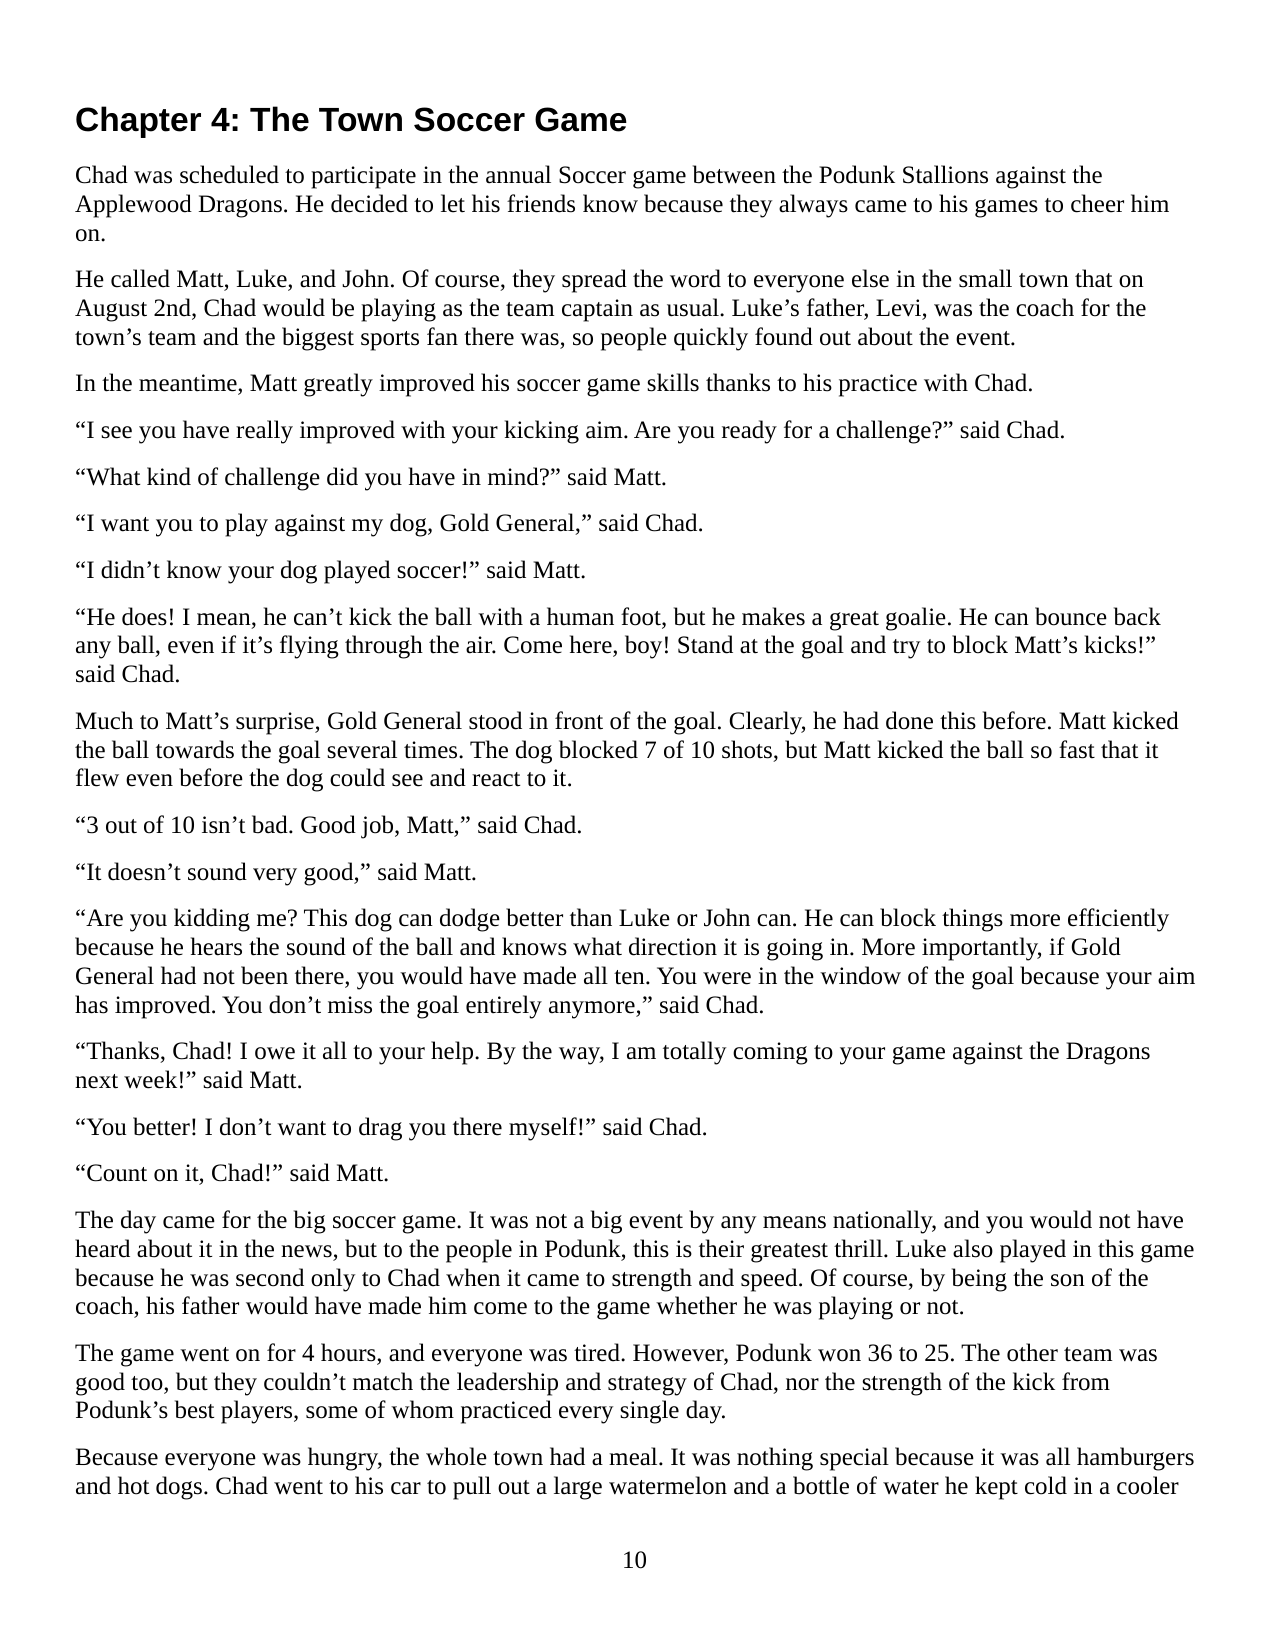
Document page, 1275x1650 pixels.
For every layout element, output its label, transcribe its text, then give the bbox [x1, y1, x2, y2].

text The game went on for 4 hours, and everyone was tired. However, Podunk won 36 to 25. The other team was good too, but they couldn’t match the leadership and strategy of Chad, nor the strength of the kick from Podunk’s best players, some of whom practiced every single day. [75, 1338, 1200, 1424]
text “He does! I mean, he can’t kick the ball with a human foot, but he makes a great goalie. He can bounce back any ball, even if it’s flying through the air. Come here, boy! Stand at the goal and try to block Matt’s kicks!” said Chad. [75, 602, 1200, 688]
text “I want you to play against my dog, Gold General,” said Chad. [75, 508, 1200, 537]
text “It doesn’t sound very good,” said Matt. [75, 857, 1200, 886]
text “I see you have really improved with your kicking aim. Are you ready for a challenge?” said Chad. [75, 415, 1200, 444]
text “Thanks, Chad! I owe it all to your help. By the way, I am totally coming to your game against the Dragons next week!” said Matt. [75, 1036, 1200, 1094]
text “Count on it, Chad!” said Matt. [75, 1158, 1200, 1187]
text “What kind of challenge did you have in mind?” said Matt. [75, 462, 1200, 491]
text Much to Matt’s surprise, Gold General stood in front of the goal. Clearly, he had done this before. Matt kicked the ball towards the goal several times. The dog blocked 7 of 10 shots, but Matt kicked the ball so fast that it flew even before the dog could see and react to it. [75, 706, 1200, 792]
text “You better! I don’t want to drag you there myself!” said Chad. [75, 1112, 1200, 1141]
text In the meantime, Matt greatly improved his soccer game skills thanks to his practice with Chad. [75, 368, 1200, 397]
text “Are you kidding me? This dog can dodge better than Luke or John can. He can block things more efficiently because he hears the sound of the ball and knows what direction it is going in. More importantly, if Gold General had not been there, you would have made all ten. You were in the window of the goal because your aim has improved. You don’t miss the goal entirely anymore,” said Chad. [75, 903, 1200, 1018]
text He called Matt, Luke, and John. Of course, they spread the word to everyone else in the small town that on August 2nd, Chad would be playing as the team captain as usual. Luke’s father, Levi, was the coach for the town’s team and the biggest sports fan there was, so people quickly found out about the event. [75, 264, 1200, 351]
text Because everyone was hungry, the whole town had a meal. It was nothing special because it was all hamburgers and hot dogs. Chad went to his car to pull out a large watermelon and a bottle of water he kept cold in a cooler [75, 1442, 1200, 1500]
text The day came for the big soccer game. It was not a big event by any means nationally, and you would not have heard about it in the news, but to the people in Podunk, this is their greatest thrill. Luke also played in this game because he was second only to Chad when it came to strength and speed. Of course, by being the son of the coach, his father would have made him come to the game whether he was playing or not. [75, 1205, 1200, 1320]
text “I didn’t know your dog played soccer!” said Matt. [75, 555, 1200, 584]
text “3 out of 10 isn’t bad. Good job, Matt,” said Chad. [75, 810, 1200, 839]
subtitle Chapter 4: The Town Soccer Game [75, 100, 1200, 139]
text Chad was scheduled to participate in the annual Soccer game between the Podunk Stallions against the Applewood Dragons. He decided to let his friends know because they always came to his games to cheer him on. [75, 160, 1200, 246]
